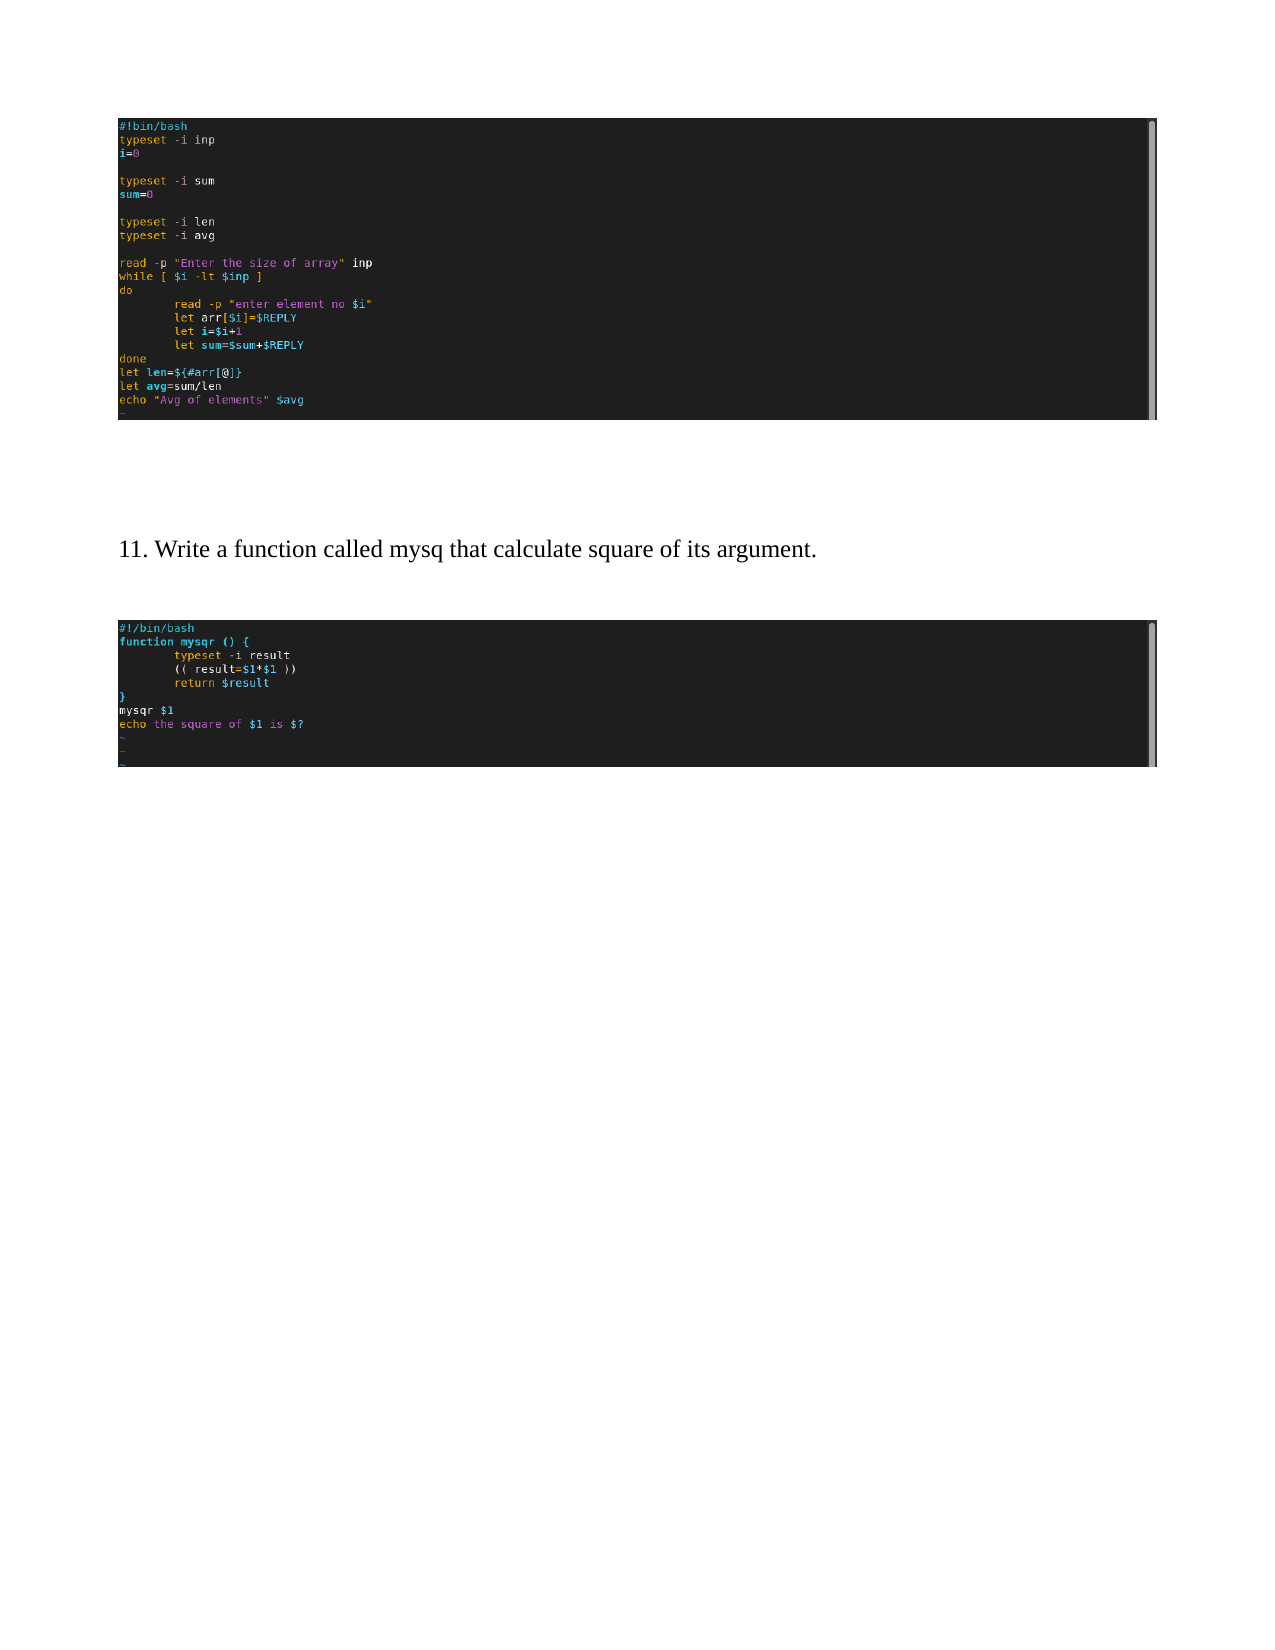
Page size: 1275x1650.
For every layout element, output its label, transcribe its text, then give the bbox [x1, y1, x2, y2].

picture [118, 118, 1157, 420]
text 11. Write a function called mysq that calculate square of its argument. [118, 534, 1157, 563]
